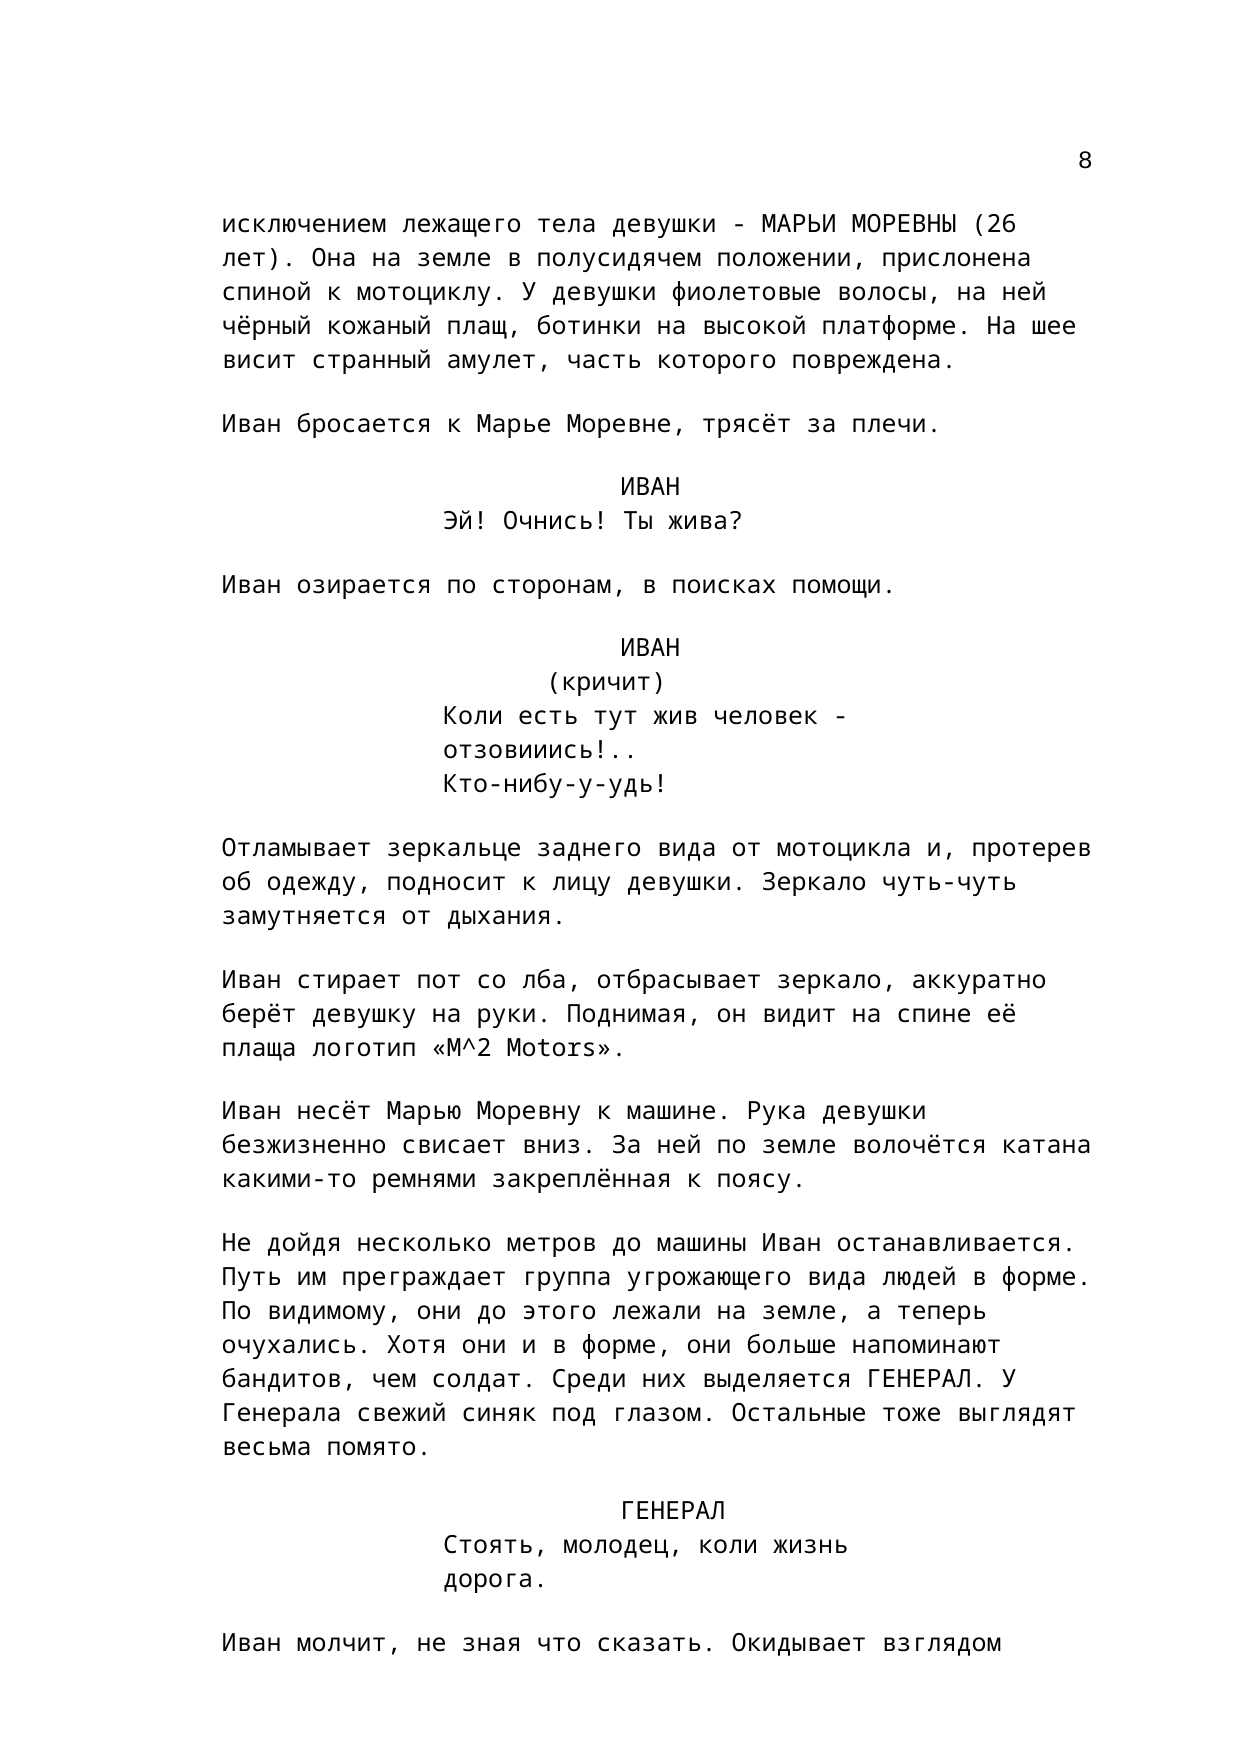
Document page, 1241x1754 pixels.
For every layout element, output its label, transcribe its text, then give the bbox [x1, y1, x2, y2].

text Коли есть тут жив человек - отзовииись!.. Кто‑нибу‑у‑удь! [443, 698, 871, 800]
text Эй! Очнись! Ты жива? [443, 503, 871, 537]
text Иван стирает пот со лба, отбрасывает зеркало, аккуратно берёт девушку на руки. Поднимая, он видит на спине её плаща логотип «M^2 Motors». [221, 961, 1093, 1063]
text ИВАН [620, 630, 1093, 664]
text Иван озирается по сторонам, в поисках помощи. [221, 566, 1093, 600]
text Не дойдя несколько метров до машины Иван останавливается. Путь им преграждает группа угрожающего вида людей в форме. По видимому, они до этого лежали на земле, а теперь очухались. Хотя они и в форме, они больше напоминают бандитов, чем солдат. Среди них выделяется ГЕНЕРАЛ. У Генерала свежий синяк под глазом. Остальные тоже выглядят весьма помято. [221, 1225, 1093, 1463]
text ИВАН [620, 469, 1093, 503]
text исключением лежащего тела девушки - МАРЬИ МОРЕВНЫ (26 лет). Она на земле в полусидячем положении, прислонена спиной к мотоциклу. У девушки фиолетовые волосы, на ней чёрный кожаный плащ, ботинки на высокой платформе. На шее висит странный амулет, часть которого повреждена. [221, 205, 1093, 376]
text Иван несёт Марью Моревну к машине. Рука девушки безжизненно свисает вниз. За ней по земле волочётся катана какими-то ремнями закреплённая к поясу. [221, 1093, 1093, 1195]
text Стоять, молодец, коли жизнь дорога. [443, 1527, 871, 1595]
text (кричит) [546, 664, 871, 698]
text ГЕНЕРАЛ [620, 1493, 1093, 1527]
text Отламывает зеркальце заднего вида от мотоцикла и, протерев об одежду, подносит к лицу девушки. Зеркало чуть-чуть замутняется от дыхания. [221, 830, 1093, 932]
text Иван бросается к Марье Моревне, трясёт за плечи. [221, 405, 1093, 439]
text Иван молчит, не зная что сказать. Окидывает взглядом [221, 1624, 1093, 1658]
